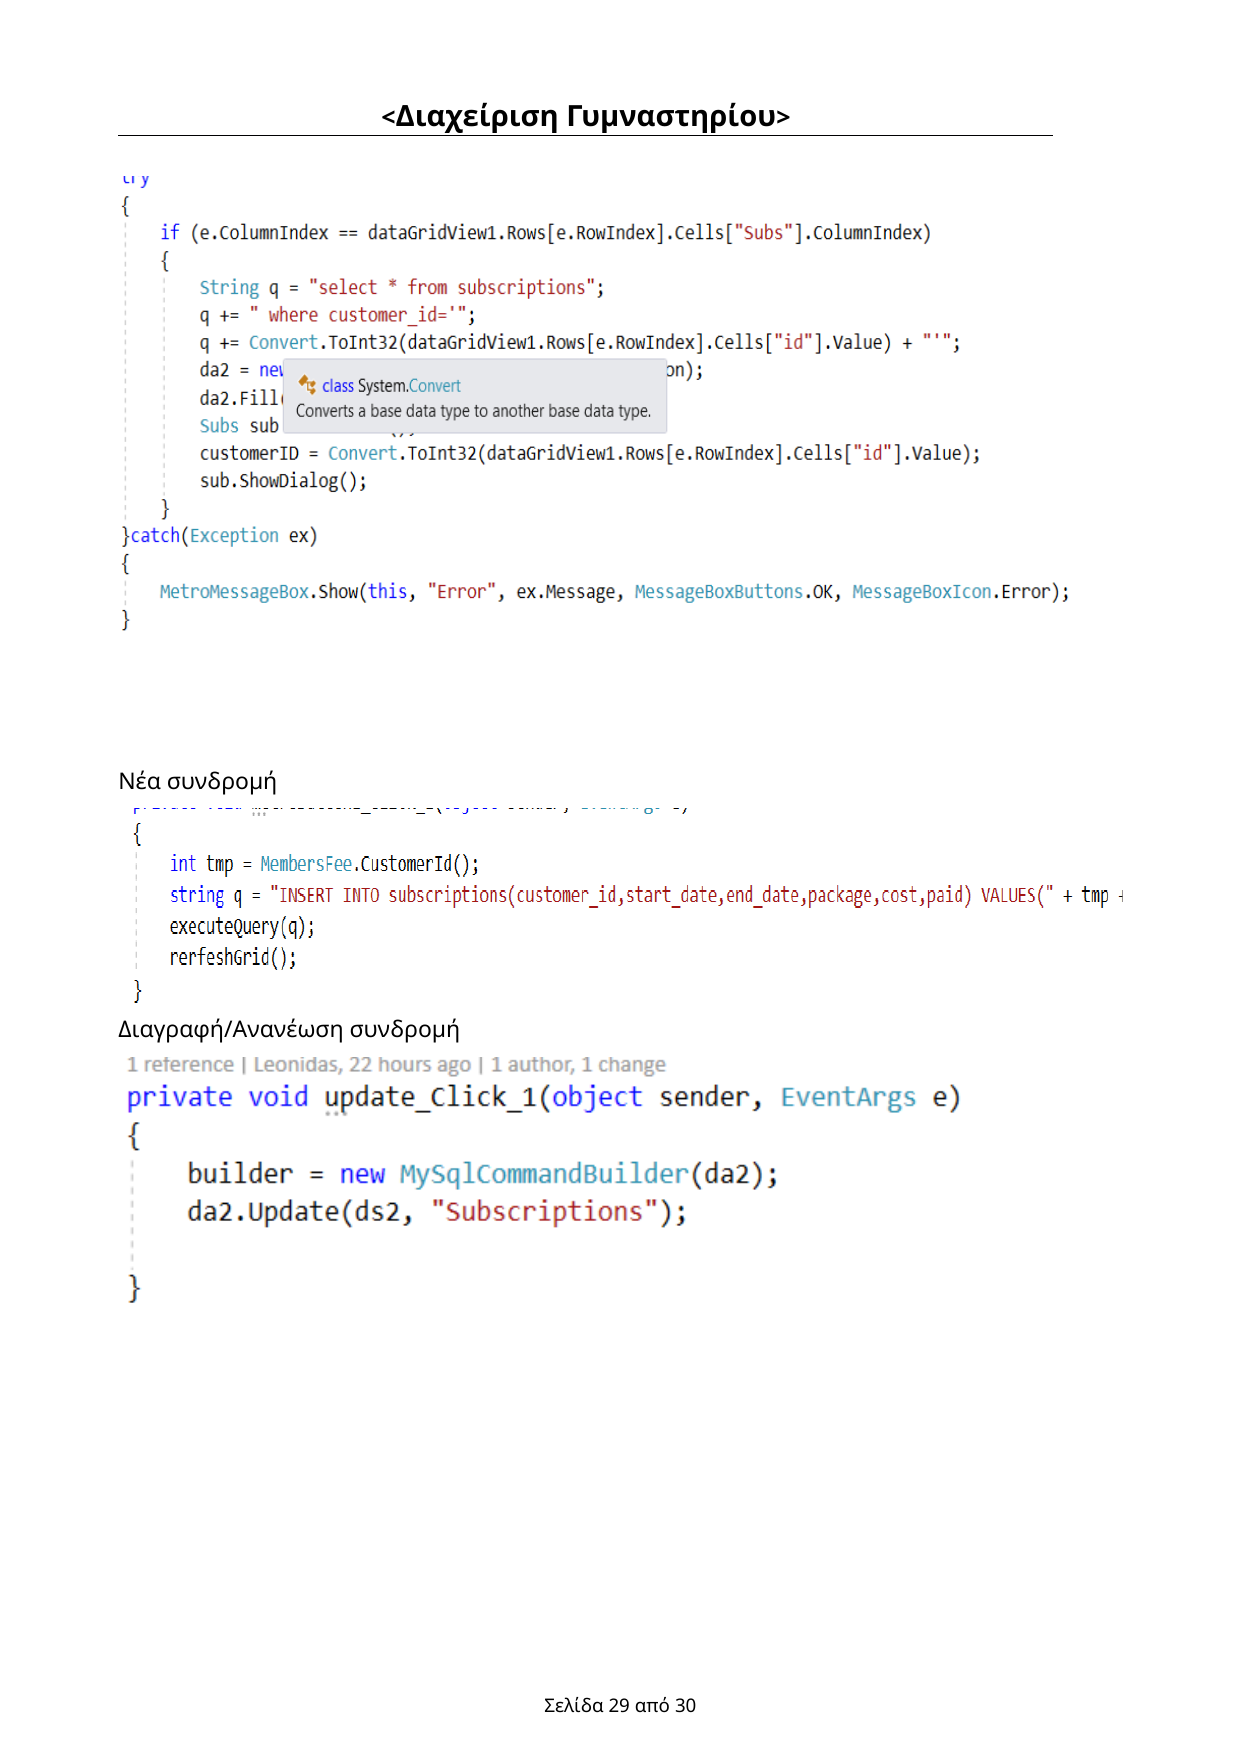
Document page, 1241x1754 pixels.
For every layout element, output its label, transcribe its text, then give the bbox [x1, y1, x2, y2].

text Διαγραφή/Ανανέωση συνδρομή [118, 1014, 1122, 1044]
picture [118, 808, 1123, 1014]
picture [118, 176, 1123, 641]
text Νέα συνδρομή [118, 765, 1122, 796]
picture [118, 1057, 1098, 1309]
